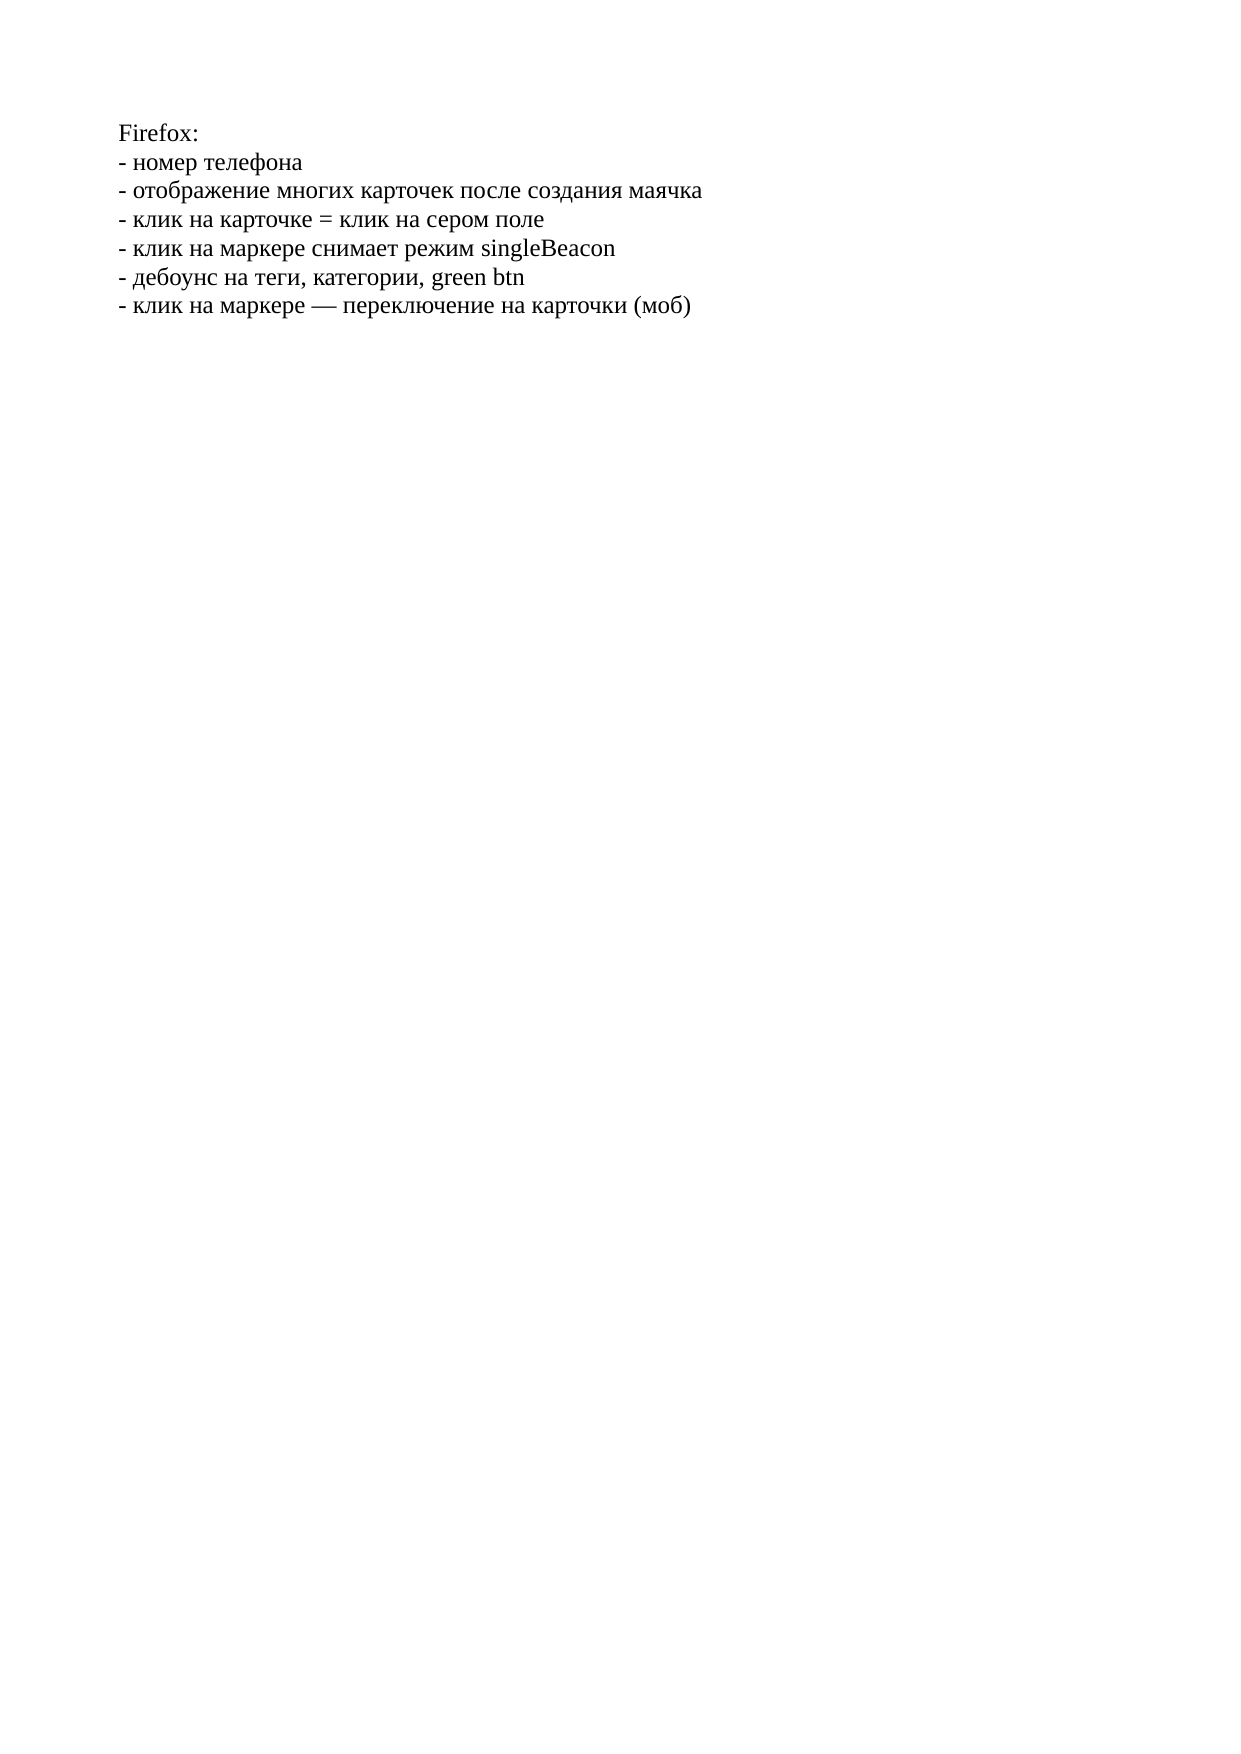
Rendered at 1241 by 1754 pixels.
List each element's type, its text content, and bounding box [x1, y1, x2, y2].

text - клик на карточке = клик на сером поле [118, 204, 1122, 233]
text - клик на маркере — переключение на карточки (моб) [118, 291, 1122, 319]
text - отображение многих карточек после создания маячка [118, 176, 1122, 204]
text - дебоунс на теги, категории, green btn [118, 262, 1122, 291]
text - номер телефона [118, 147, 1122, 176]
text Firefox: [118, 118, 1122, 147]
text - клик на маркере снимает режим singleBeacon [118, 233, 1122, 262]
